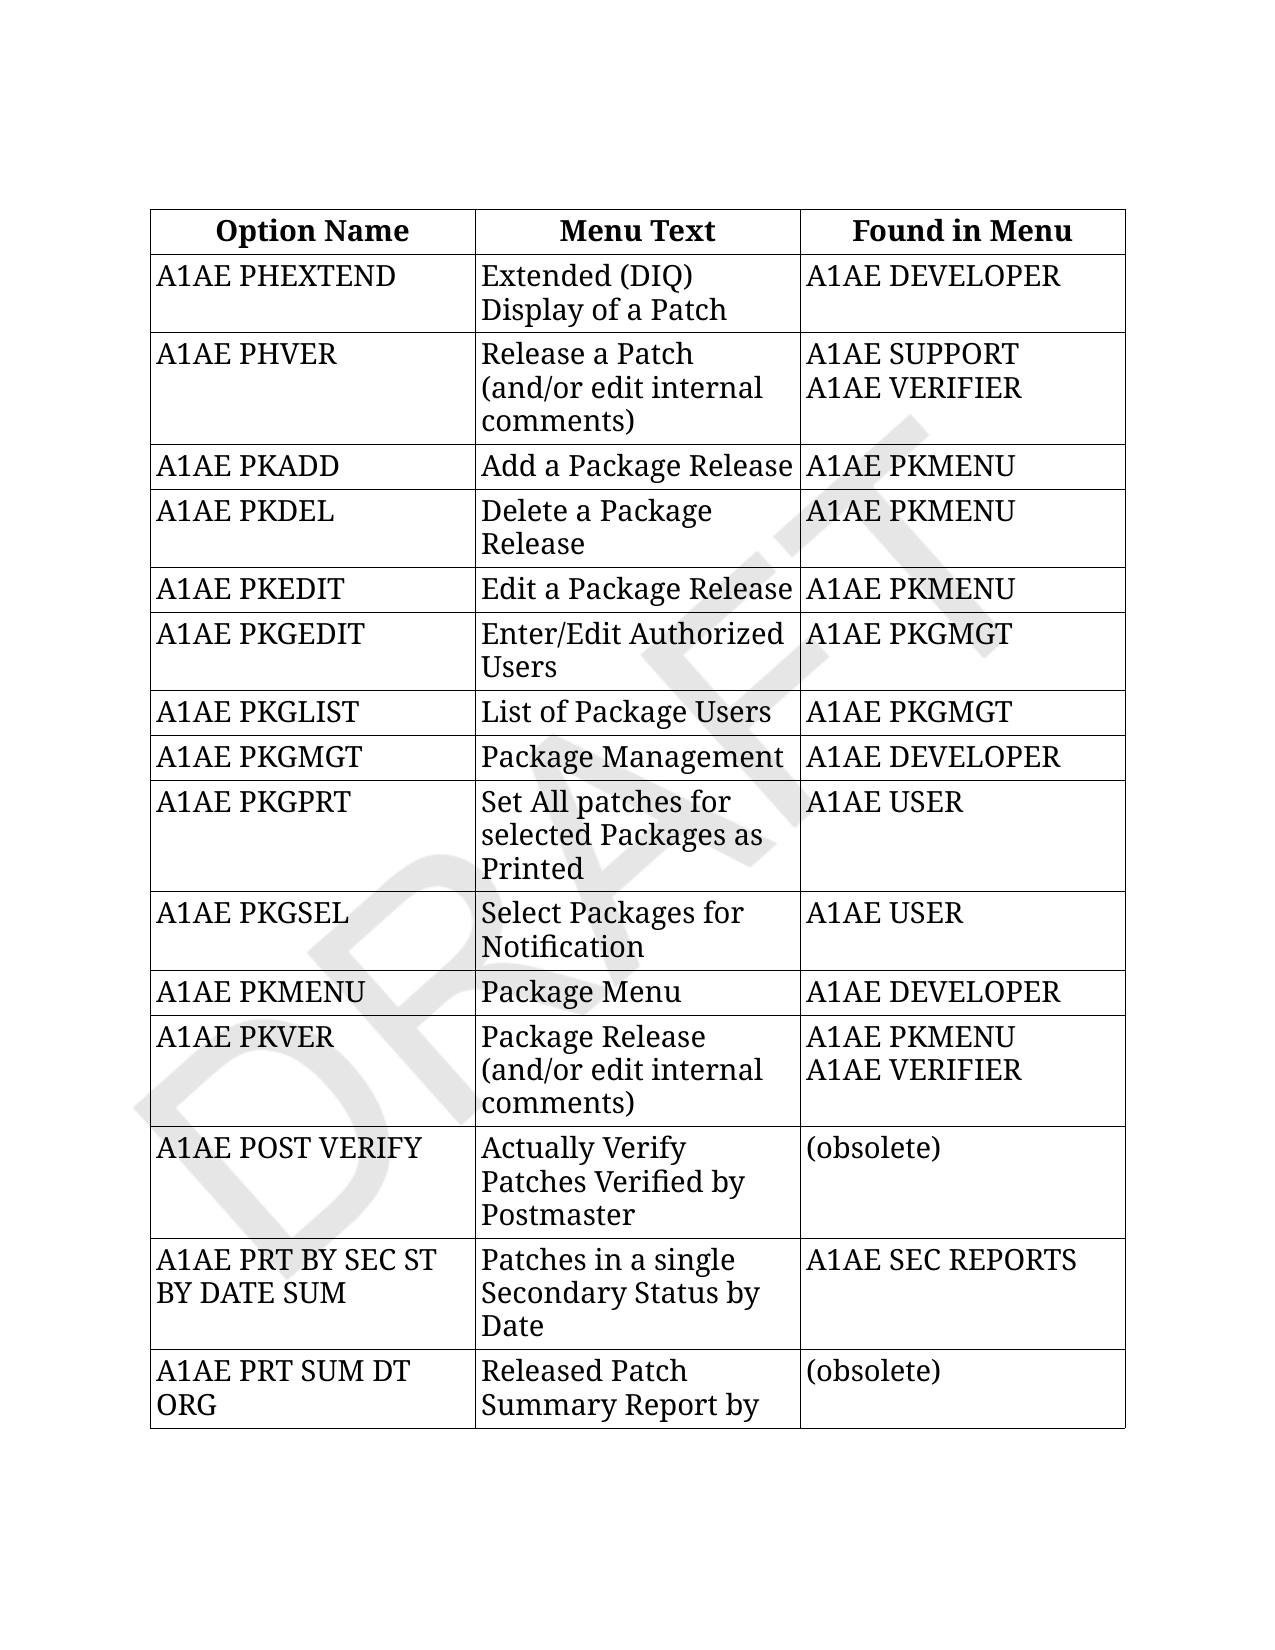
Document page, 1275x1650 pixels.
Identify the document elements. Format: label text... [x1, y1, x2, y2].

table_cell Released Patch Summary Report by [476, 1350, 800, 1427]
table_cell A1AE PHVER [151, 333, 475, 444]
table_cell A1AE PKGMGT [151, 736, 475, 780]
table_cell A1AE PKVER [151, 1016, 475, 1126]
table_cell A1AE USER [801, 781, 1125, 891]
table_cell Package Menu [476, 971, 800, 1014]
table_cell A1AE PKGLIST [151, 691, 475, 735]
table_cell A1AE DEVELOPER [801, 255, 1125, 332]
table_cell Set All patches for selected Packages as Printed [476, 781, 800, 891]
table_cell A1AE PKMENU [151, 971, 475, 1014]
table_cell (obsolete) [801, 1127, 1125, 1238]
table_cell Enter/Edit Authorized Users [476, 613, 800, 690]
table_cell A1AE DEVELOPER [801, 736, 1125, 780]
table_cell A1AE USER [801, 892, 1125, 970]
table_cell List of Package Users [476, 691, 800, 735]
table_cell A1AE PHEXTEND [151, 255, 475, 332]
table_cell A1AE POST VERIFY [151, 1127, 475, 1238]
table_cell A1AE PKEDIT [151, 568, 475, 612]
table_cell A1AE SEC REPORTS [801, 1239, 1125, 1349]
table_cell Actually Verify Patches Verified by Postmaster [476, 1127, 800, 1238]
table_header Option Name [151, 210, 475, 254]
table_cell Package Management [476, 736, 800, 780]
table_cell A1AE PKGEDIT [151, 613, 475, 690]
table_cell A1AE DEVELOPER [801, 971, 1125, 1014]
table_cell A1AE PKMENU [801, 568, 1125, 612]
table_cell Select Packages for Notification [476, 892, 800, 970]
table_cell Extended (DIQ) Display of a Patch [476, 255, 800, 332]
table_cell A1AE PKMENU [801, 490, 1125, 567]
table_cell A1AE PKGSEL [151, 892, 475, 970]
table_cell A1AE PRT BY SEC ST BY DATE SUM [151, 1239, 475, 1349]
table_cell Patches in a single Secondary Status by Date [476, 1239, 800, 1349]
table_cell A1AE PKGMGT [801, 613, 1125, 690]
table_cell Delete a Package Release [476, 490, 800, 567]
table_cell A1AE PKADD [151, 445, 475, 489]
table_cell A1AE SUPPORT A1AE VERIFIER [801, 333, 1125, 444]
table_cell A1AE PKGMGT [801, 691, 1125, 735]
table_cell Package Release (and/or edit internal comments) [476, 1016, 800, 1126]
table_cell Release a Patch (and/or edit internal comments) [476, 333, 800, 444]
table_cell Edit a Package Release [476, 568, 800, 612]
table_cell (obsolete) [801, 1350, 1125, 1427]
table_cell A1AE PKMENU A1AE VERIFIER [801, 1016, 1125, 1126]
table_header Menu Text [476, 210, 800, 254]
table_cell A1AE PKMENU [801, 445, 1125, 489]
table_cell A1AE PKDEL [151, 490, 475, 567]
table_cell A1AE PRT SUM DT ORG [151, 1350, 475, 1427]
table_cell A1AE PKGPRT [151, 781, 475, 891]
table_cell Add a Package Release [476, 445, 800, 489]
table_header Found in Menu [801, 210, 1125, 254]
